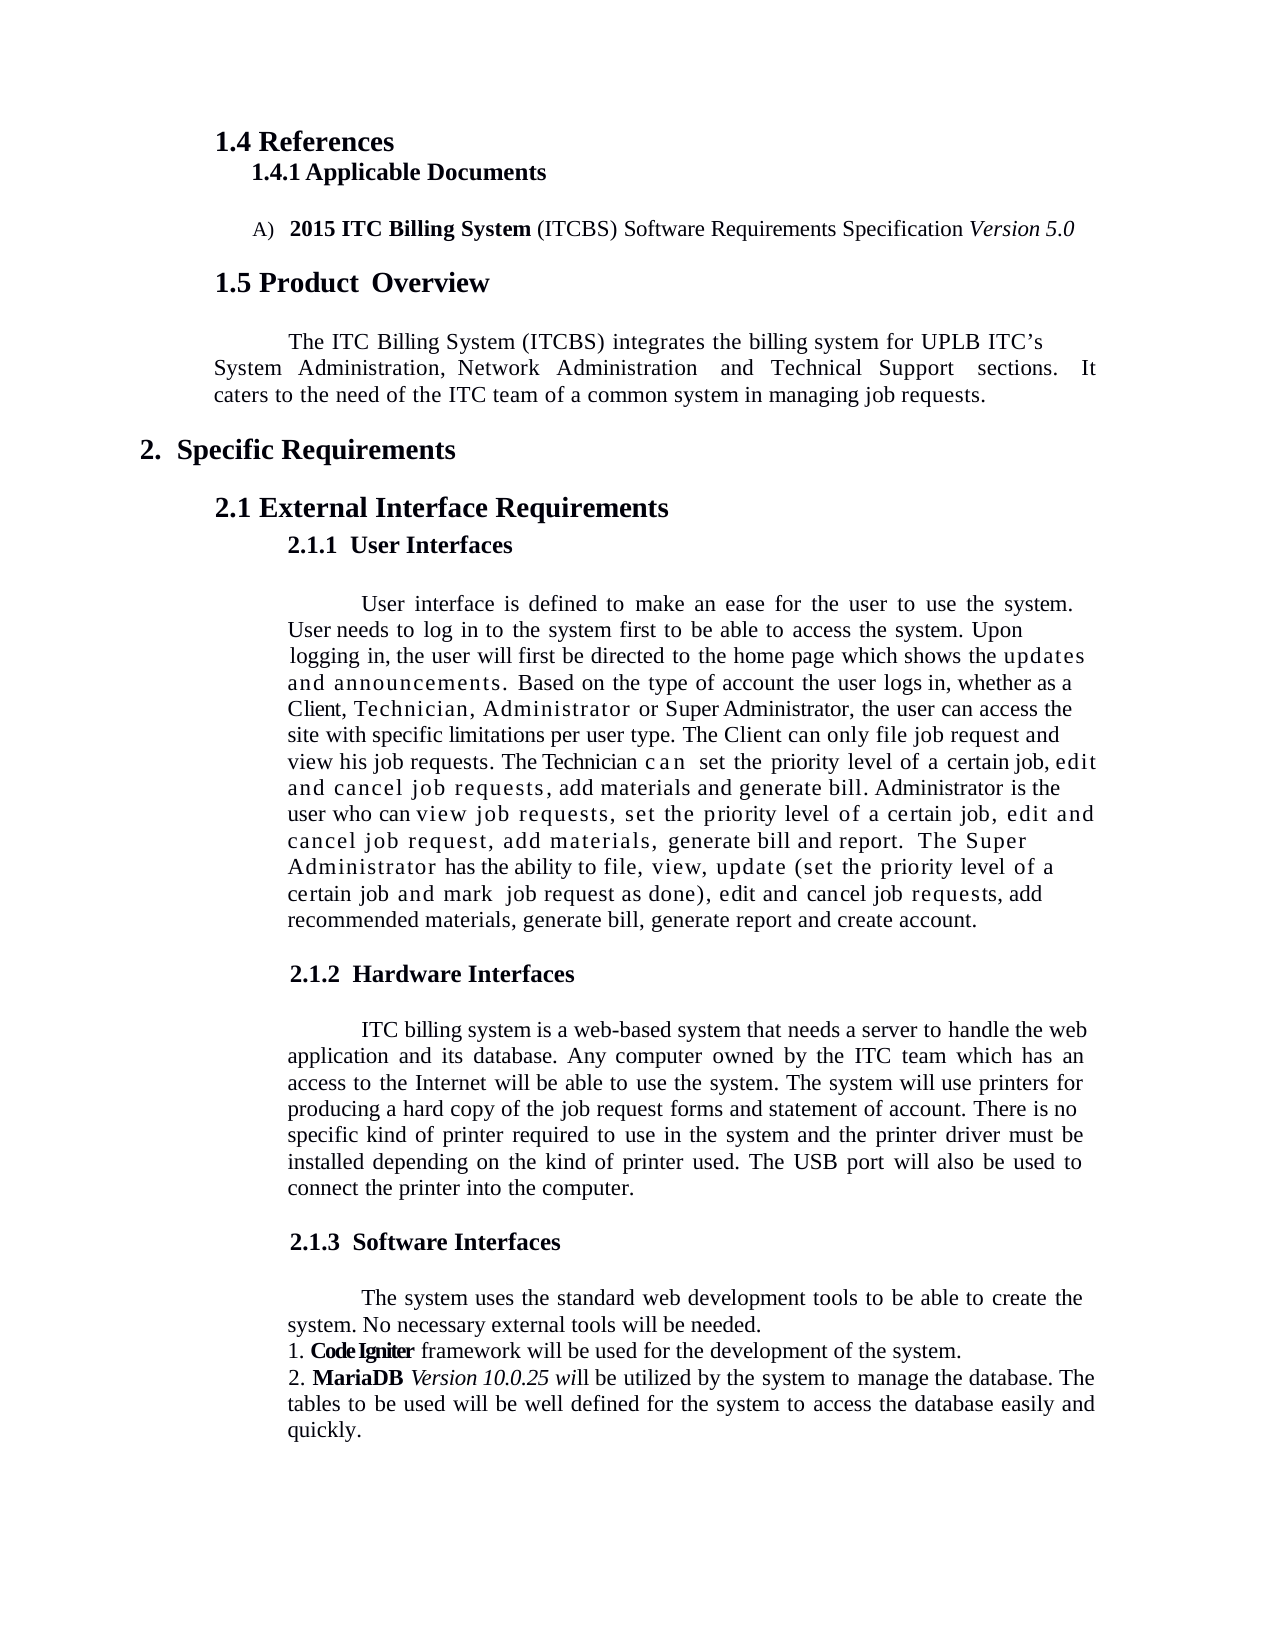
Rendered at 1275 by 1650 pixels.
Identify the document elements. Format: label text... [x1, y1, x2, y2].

text User interface is defined to make an ease for the user to use the system. User needs to log in to the system first to be able to access the system. Upon logging in, the user will first be directed to the home page which shows the updates and announcements. Based on the type of account the user logs in, whether as a Client, Technician, Administrator or Super Administrator, the user can access the site with specific limitations per user type. The Client can only file job request and view his job requests. The Technician can set the priority level of a certain job, edit and cancel job requests, add materials and generate bill. Administrator is the user who can view job requests, set the priority level of a certain job, edit and cancel job request, add materials, generate bill and report. The Super Administrator has the ability to file, view, update (set the priority level of a certain job and mark job request as done), edit and cancel job requests, add recommended materials, generate bill, generate report and create account. [287, 590, 1096, 932]
text 2.1.2 Hardware Interfaces [139, 959, 1096, 987]
subtitle 2. Specific Requirements [139, 432, 1096, 466]
text 2.1.1 User Interfaces [213, 530, 1096, 559]
text 1.5 Product Overview [139, 266, 1096, 299]
text 1.4.1 Applicable Documents [177, 157, 1096, 186]
text The ITC Billing System (ITCBS) integrates the billing system for UPLB ITC’s System Administration, Network Administration and Technical Support sections. It caters to the need of the ITC team of a common system in managing job requests. [213, 328, 1096, 407]
text 1. Code Igniter framework will be used for the development of the system. [213, 1337, 1096, 1363]
subtitle 2.1 External Interface Requirements [214, 491, 1096, 524]
list 2015 ITC Billing System (ITCBS) Software Requirements Specification Version 5.0 [252, 215, 1096, 242]
text 2. MariaDB Version 10.0.25 will be utilized by the system to manage the database. The tables to be used will be well defined for the system to access the database easily and quickly. [287, 1363, 1096, 1443]
text ITC billing system is a web-based system that needs a server to handle the web application and its database. Any computer owned by the ITC team which has an access to the Internet will be able to use the system. The system will use printers for producing a hard copy of the job request forms and statement of account. There is no specific kind of printer required to use in the system and the printer driver must be installed depending on the kind of printer used. The USB port will also be used to connect the printer into the computer. [287, 1016, 1096, 1201]
text The system uses the standard web development tools to be able to create the system. No necessary external tools will be needed. [287, 1284, 1096, 1337]
text 2.1.3 Software Interfaces [139, 1227, 1096, 1256]
text 1.4 References [139, 124, 1096, 157]
